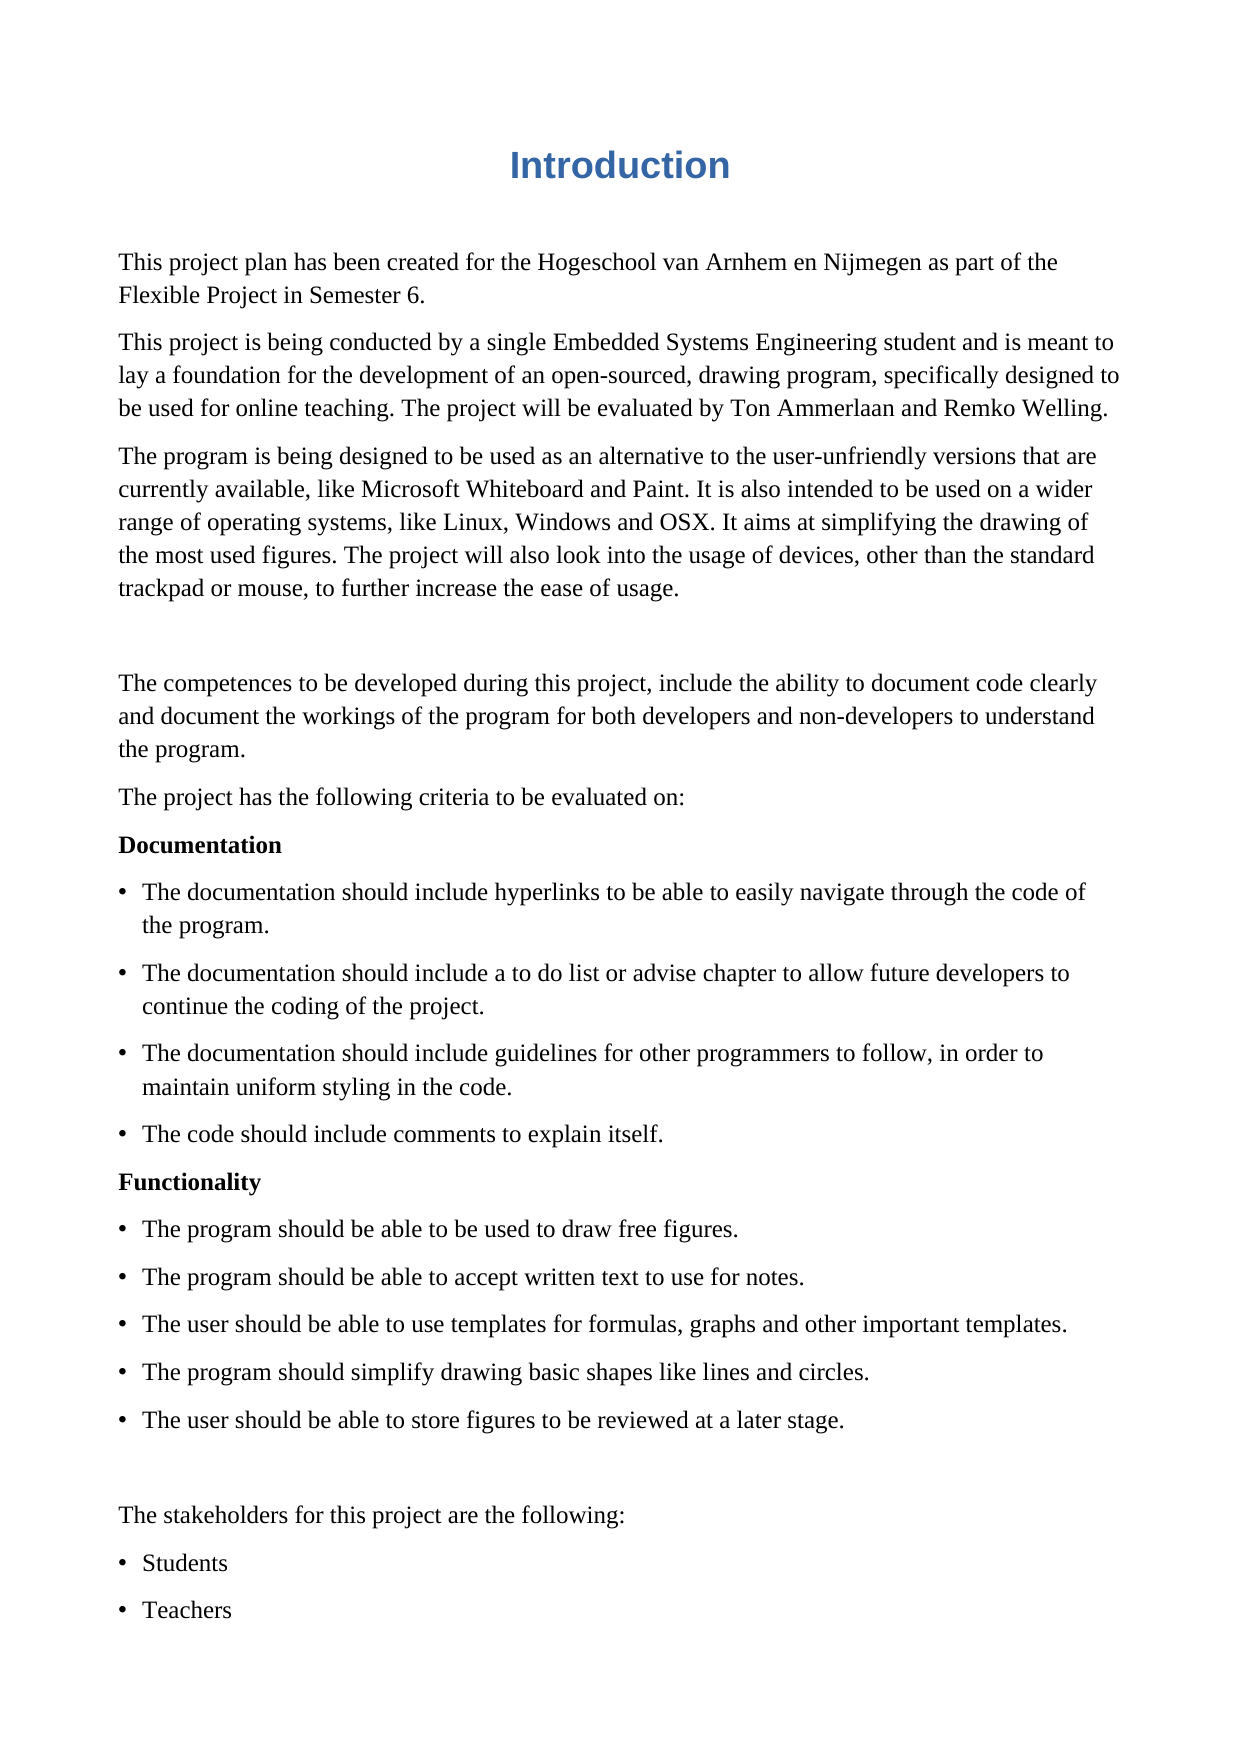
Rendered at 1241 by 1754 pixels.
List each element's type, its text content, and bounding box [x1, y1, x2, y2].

text This project plan has been created for the Hogeschool van Arnhem en Nijmegen as part of the Flexible Project in Semester 6. [118, 247, 1122, 309]
list The program should be able to accept written text to use for notes. [118, 1262, 1122, 1291]
list The documentation should include hyperlinks to be able to easily navigate through the code of the program. [118, 877, 1122, 939]
list The documentation should include a to do list or advise chapter to allow future developers to continue the coding of the project. [118, 958, 1122, 1020]
text The stakeholders for this project are the following: [118, 1500, 1122, 1529]
list Teachers [118, 1595, 1122, 1624]
text The competences to be developed during this project, include the ability to document code clearly and document the workings of the program for both developers and non-developers to understand the program. [118, 668, 1122, 763]
text This project is being conducted by a single Embedded Systems Engineering student and is meant to lay a foundation for the development of an open-sourced, drawing program, specifically designed to be used for online teaching. The project will be evaluated by Ton Ammerlaan and Remko Welling. [118, 327, 1122, 422]
text Functionality [118, 1167, 1122, 1196]
list The program should be able to be used to draw free figures. [118, 1214, 1122, 1243]
subtitle Introduction [118, 143, 1122, 187]
text The program is being designed to be used as an alternative to the user-unfriendly versions that are currently available, like Microsoft Whiteboard and Paint. It is also intended to be used on a wider range of operating systems, like Linux, Windows and OSX. It aims at simplifying the drawing of the most used figures. The project will also look into the usage of devices, other than the standard trackpad or mouse, to further increase the ease of usage. [118, 441, 1122, 602]
list The code should include comments to explain itself. [118, 1119, 1122, 1148]
list The program should simplify drawing basic shapes like lines and circles. [118, 1357, 1122, 1386]
list The documentation should include guidelines for other programmers to follow, in order to maintain uniform styling in the code. [118, 1038, 1122, 1100]
list Students [118, 1548, 1122, 1576]
text The project has the following criteria to be evaluated on: [118, 782, 1122, 811]
list The user should be able to use templates for formulas, graphs and other important templates. [118, 1309, 1122, 1338]
list The user should be able to store figures to be reviewed at a later stage. [118, 1405, 1122, 1433]
text Documentation [118, 830, 1122, 858]
